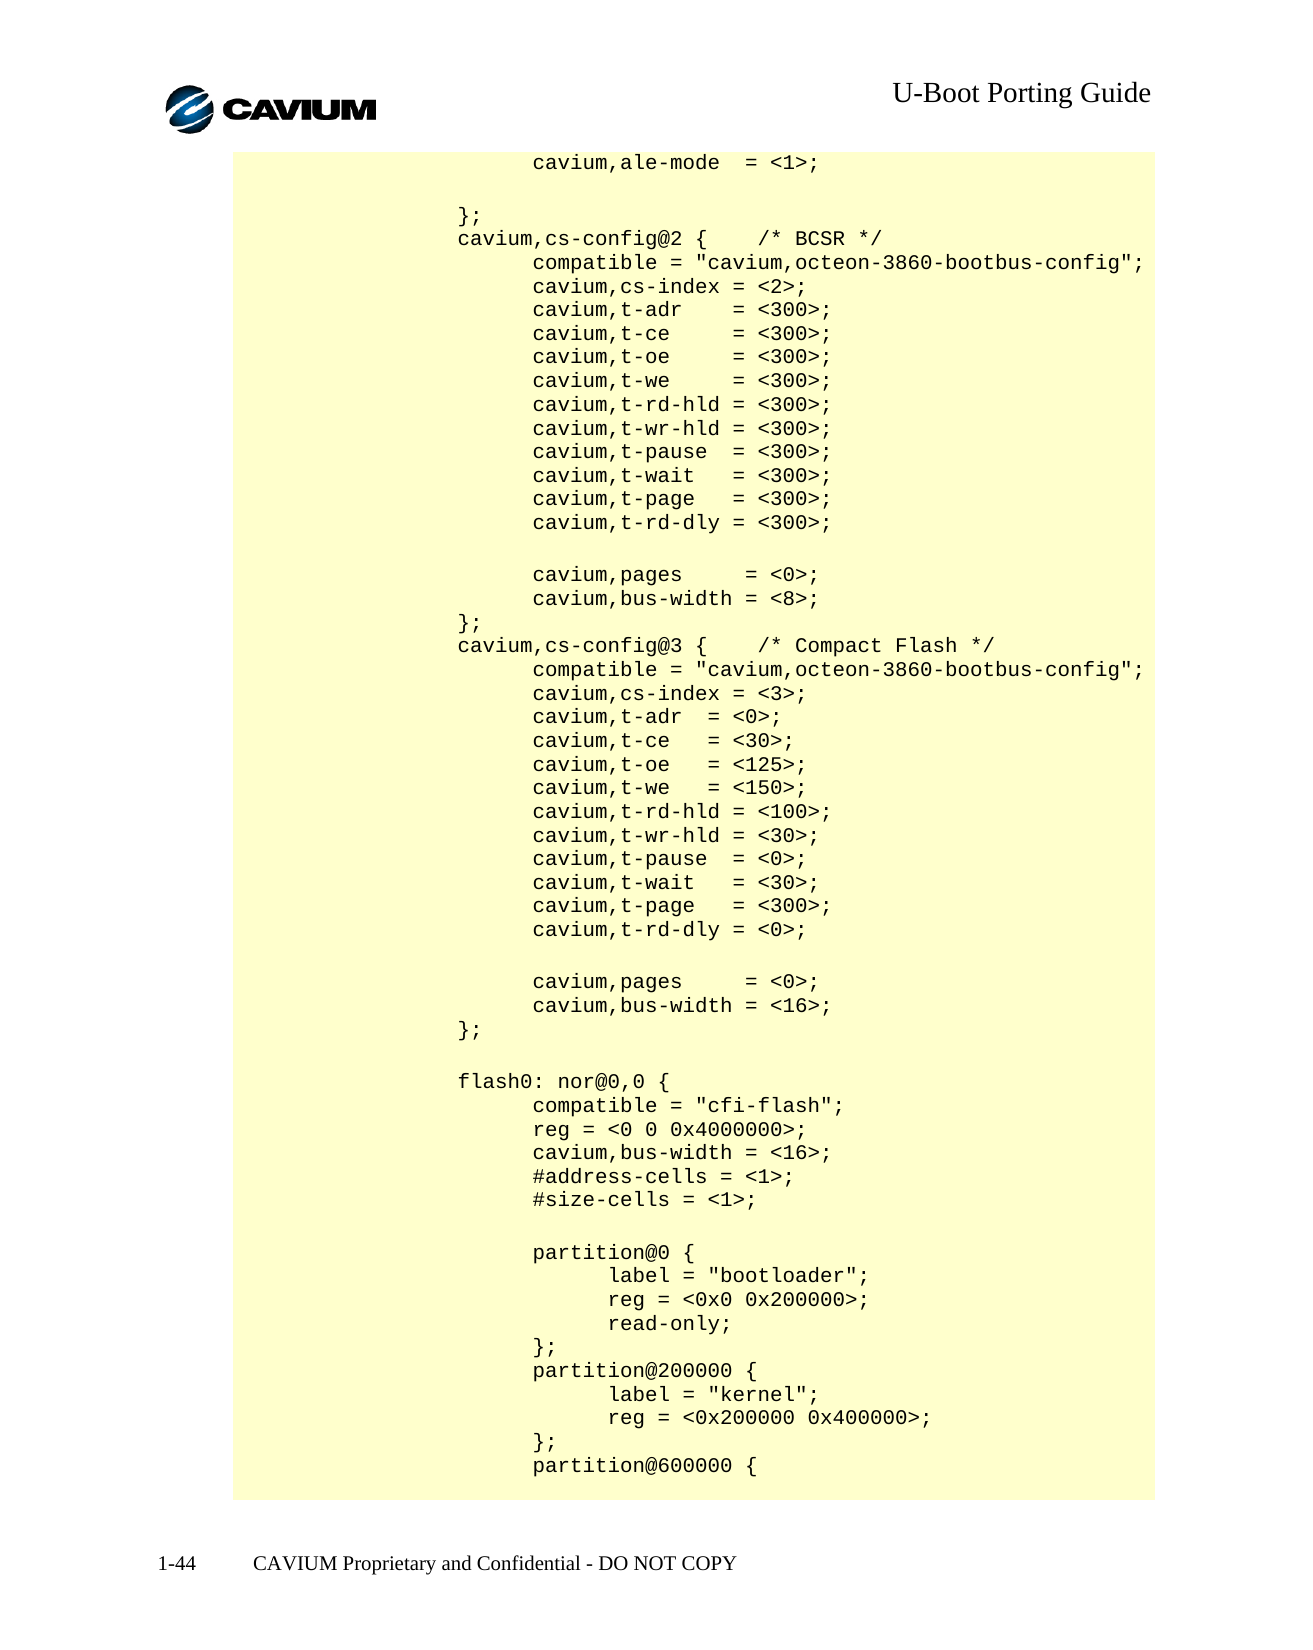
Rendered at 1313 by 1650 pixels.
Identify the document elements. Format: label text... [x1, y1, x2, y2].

text #address-cells = <1>; [232, 1166, 1155, 1189]
text cavium,t-rd-dly = <300>; [232, 512, 1155, 536]
text cavium,t-wait = <30>; [232, 872, 1155, 896]
text reg = <0x200000 0x400000>; [232, 1407, 1155, 1431]
text }; [232, 1019, 1155, 1042]
text partition@600000 { [232, 1455, 1155, 1478]
text read-only; [232, 1313, 1155, 1336]
text cavium,cs-index = <2>; [232, 276, 1155, 299]
text cavium,t-page = <300>; [232, 488, 1155, 512]
text cavium,t-ce = <30>; [232, 730, 1155, 754]
text cavium,bus-width = <16>; [232, 1142, 1155, 1166]
text }; [232, 205, 1155, 228]
text #size-cells = <1>; [232, 1189, 1155, 1213]
text cavium,cs-config@2 { /* BCSR */ [232, 228, 1155, 252]
text cavium,t-rd-hld = <300>; [232, 394, 1155, 417]
text cavium,bus-width = <16>; [232, 995, 1155, 1019]
text cavium,t-adr = <300>; [232, 299, 1155, 323]
text cavium,t-pause = <0>; [232, 848, 1155, 872]
text cavium,t-we = <300>; [232, 370, 1155, 394]
picture [157, 75, 387, 146]
text cavium,t-wait = <300>; [232, 465, 1155, 488]
text cavium,t-we = <150>; [232, 777, 1155, 801]
text cavium,t-rd-dly = <0>; [232, 919, 1155, 943]
text cavium,pages = <0>; [232, 564, 1155, 588]
text cavium,ale-mode = <1>; [232, 152, 1155, 176]
text cavium,t-wr-hld = <300>; [232, 417, 1155, 441]
text cavium,t-oe = <300>; [232, 347, 1155, 370]
text cavium,t-rd-hld = <100>; [232, 801, 1155, 824]
text label = "kernel"; [232, 1384, 1155, 1407]
text compatible = "cfi-flash"; [232, 1095, 1155, 1118]
text }; [232, 1431, 1155, 1455]
text cavium,t-wr-hld = <30>; [232, 824, 1155, 848]
text cavium,cs-config@3 { /* Compact Flash */ [232, 635, 1155, 659]
text cavium,t-ce = <300>; [232, 323, 1155, 347]
text cavium,cs-index = <3>; [232, 683, 1155, 706]
text cavium,t-pause = <300>; [232, 441, 1155, 465]
text partition@200000 { [232, 1360, 1155, 1384]
text cavium,bus-width = <8>; [232, 588, 1155, 612]
text reg = <0 0 0x4000000>; [232, 1118, 1155, 1142]
text reg = <0x0 0x200000>; [232, 1289, 1155, 1313]
text cavium,t-page = <300>; [232, 896, 1155, 919]
text cavium,t-adr = <0>; [232, 706, 1155, 730]
text cavium,pages = <0>; [232, 972, 1155, 995]
text partition@0 { [232, 1242, 1155, 1266]
text }; [232, 1336, 1155, 1360]
text label = "bootloader"; [232, 1266, 1155, 1289]
text cavium,t-oe = <125>; [232, 754, 1155, 777]
text compatible = "cavium,octeon-3860-bootbus-config"; [232, 252, 1155, 276]
text compatible = "cavium,octeon-3860-bootbus-config"; [232, 659, 1155, 683]
text }; [232, 612, 1155, 635]
text flash0: nor@0,0 { [232, 1071, 1155, 1095]
